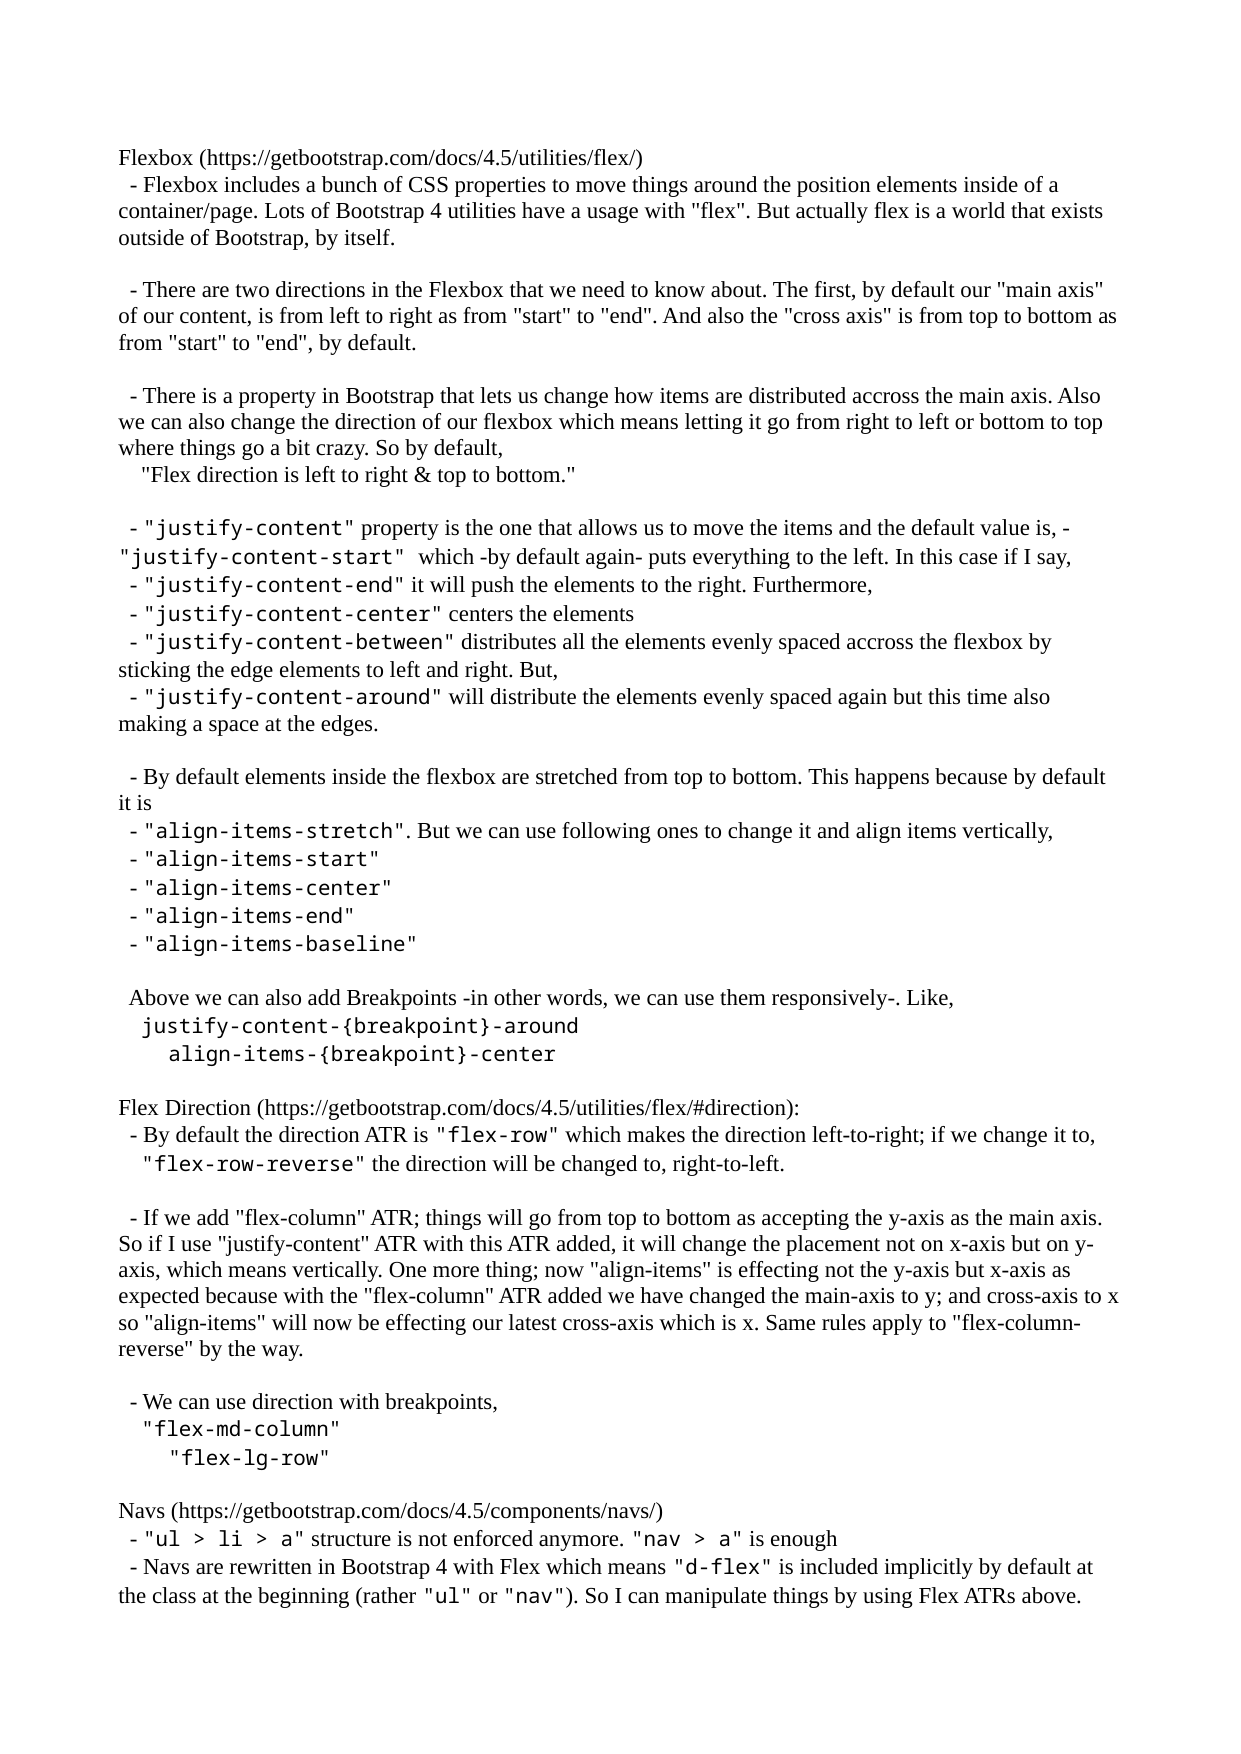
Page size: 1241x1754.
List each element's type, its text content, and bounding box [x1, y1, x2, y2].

text - "justify-content-around" will distribute the elements evenly spaced again but this time also making a space at the edges. [118, 682, 1122, 737]
text "flex-row-reverse" the direction will be changed to, right-to-left. [118, 1149, 1122, 1177]
text - "justify-content-center" centers the elements [118, 599, 1122, 627]
text - "align-items-start" [118, 844, 1122, 873]
text - We can use direction with breakpoints, [118, 1388, 1122, 1414]
text - "align-items-center" [118, 873, 1122, 901]
text Flexbox (https://getbootstrap.com/docs/4.5/utilities/flex/) [118, 144, 1122, 171]
text Flex Direction (https://getbootstrap.com/docs/4.5/utilities/flex/#direction): [118, 1094, 1122, 1120]
text - "align-items-baseline" [118, 929, 1122, 958]
text Navs (https://getbootstrap.com/docs/4.5/components/navs/) [118, 1498, 1122, 1524]
text - "justify-content" property is the one that allows us to move the items and the default value is, - "justify-content-start" which -by default again- puts everything to the left. In this case if I say, [118, 513, 1122, 570]
text "flex-md-column" [118, 1414, 1122, 1443]
text Above we can also add Breakpoints -in other words, we can use them responsively-. Like, [118, 984, 1122, 1011]
text - Navs are rewritten in Bootstrap 4 with Flex which means "d-flex" is included implicitly by default at the class at the beginning (rather "ul" or "nav"). So I can manipulate things by using Flex ATRs above. [118, 1552, 1122, 1609]
text - "ul > li > a" structure is not enforced anymore. "nav > a" is enough [118, 1524, 1122, 1552]
text align-items-{breakpoint}-center [118, 1039, 1122, 1068]
text - "justify-content-end" it will push the elements to the right. Furthermore, [118, 570, 1122, 599]
text "flex-lg-row" [118, 1443, 1122, 1471]
text - "justify-content-between" distributes all the elements evenly spaced accross the flexbox by sticking the edge elements to left and right. But, [118, 627, 1122, 682]
text - "align-items-stretch". But we can use following ones to change it and align items vertically, [118, 816, 1122, 844]
text "Flex direction is left to right & top to bottom." [118, 461, 1122, 487]
text - There is a property in Bootstrap that lets us change how items are distributed accross the main axis. Also we can also change the direction of our flexbox which means letting it go from right to left or bottom to top where things go a bit crazy. So by default, [118, 382, 1122, 461]
text - If we add "flex-column" ATR; things will go from top to bottom as accepting the y-axis as the main axis. So if I use "justify-content" ATR with this ATR added, it will change the placement not on x-axis but on y-axis, which means vertically. One more thing; now "align-items" is effecting not the y-axis but x-axis as expected because with the "flex-column" ATR added we have changed the main-axis to y; and cross-axis to x so "align-items" will now be effecting our latest cross-axis which is x. Same rules apply to "flex-column-reverse" by the way. [118, 1203, 1122, 1362]
text - By default the direction ATR is "flex-row" which makes the direction left-to-right; if we change it to, [118, 1120, 1122, 1149]
text - There are two directions in the Flexbox that we need to know about. The first, by default our "main axis" of our content, is from left to right as from "start" to "end". And also the "cross axis" is from top to bottom as from "start" to "end", by default. [118, 276, 1122, 355]
text - "align-items-end" [118, 901, 1122, 929]
text justify-content-{breakpoint}-around [118, 1011, 1122, 1039]
text - Flexbox includes a bunch of CSS properties to move things around the position elements inside of a container/page. Lots of Bootstrap 4 utilities have a usage with "flex". But actually flex is a world that exists outside of Bootstrap, by itself. [118, 171, 1122, 250]
text - By default elements inside the flexbox are stretched from top to bottom. This happens because by default it is [118, 763, 1122, 816]
